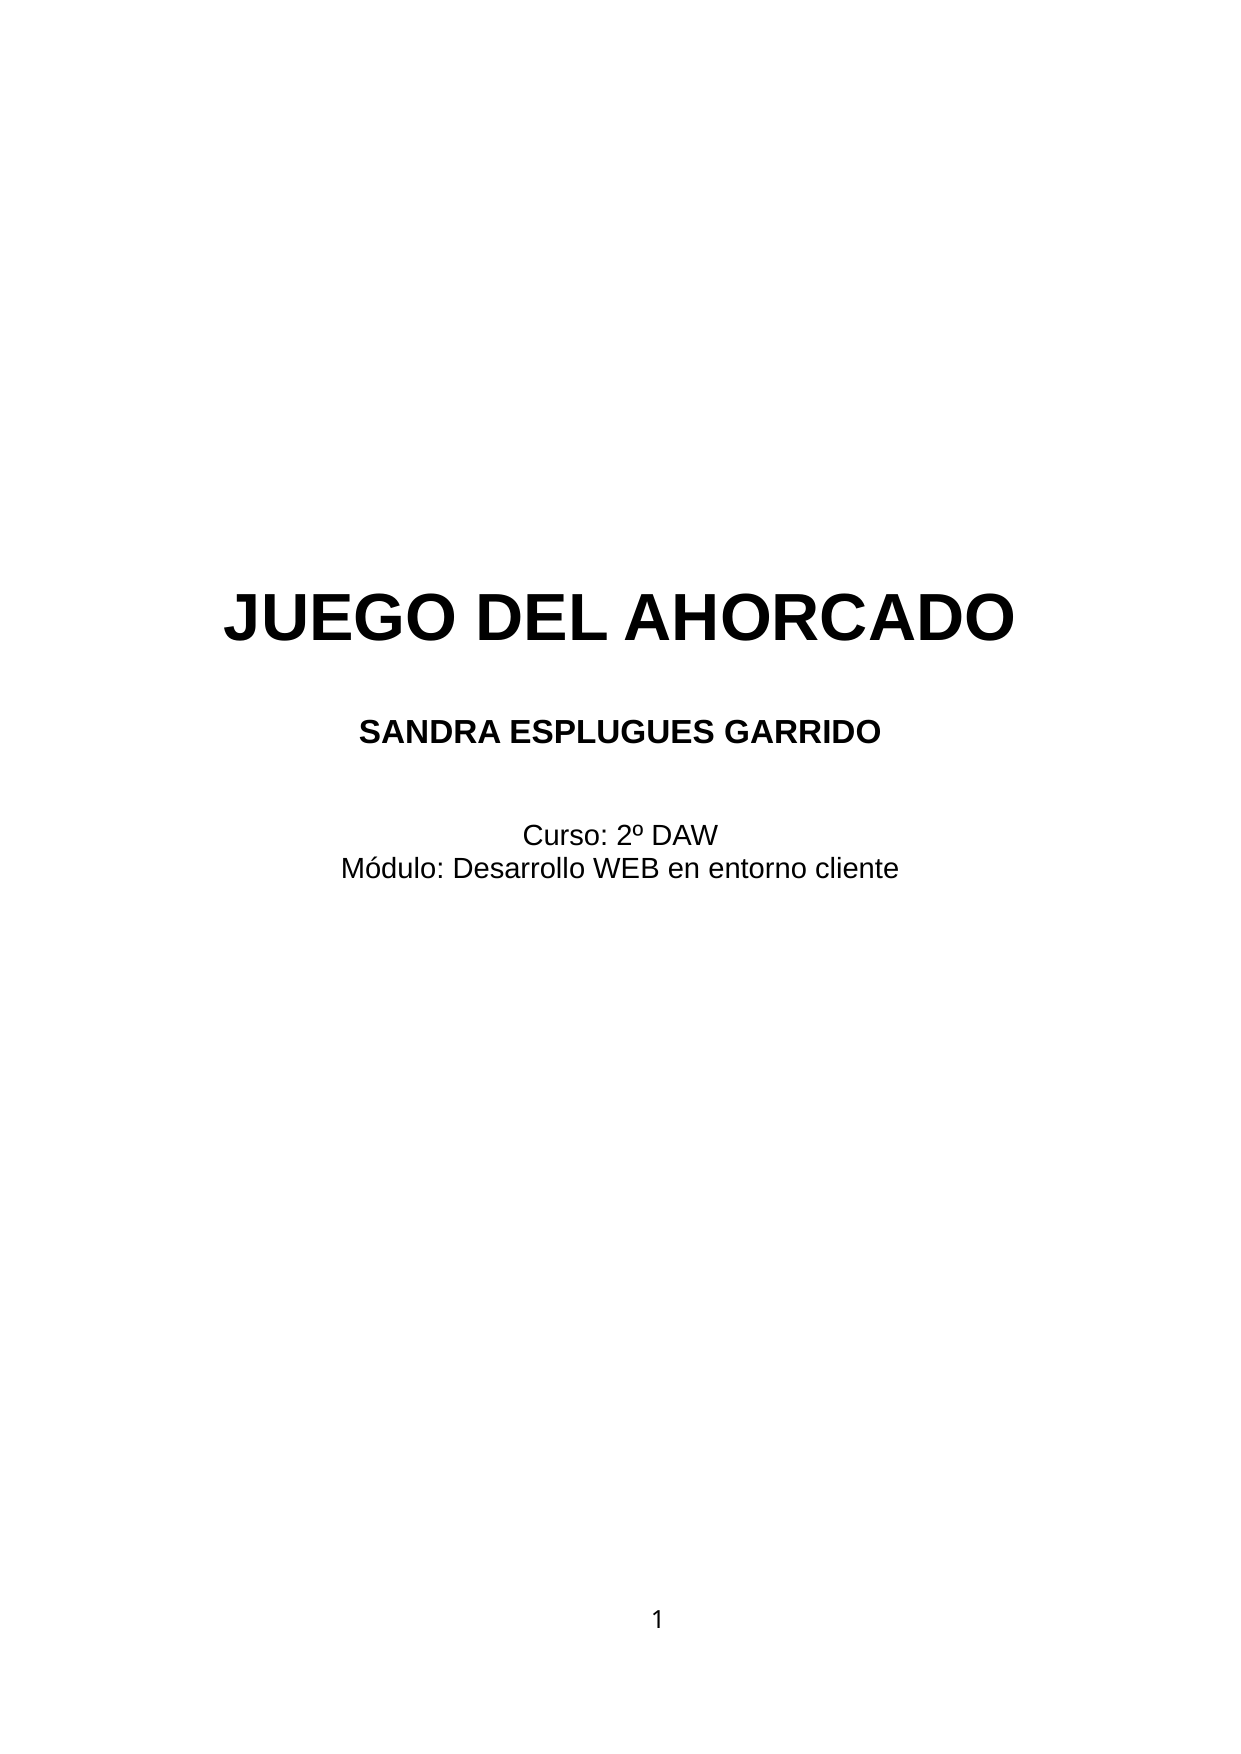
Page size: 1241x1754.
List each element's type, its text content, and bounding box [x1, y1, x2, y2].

text SANDRA ESPLUGUES GARRIDO [118, 712, 1122, 751]
text Módulo: Desarrollo WEB en entorno cliente [118, 851, 1122, 885]
text Curso: 2º DAW [118, 818, 1122, 851]
text JUEGO DEL AHORCADO [118, 578, 1122, 655]
